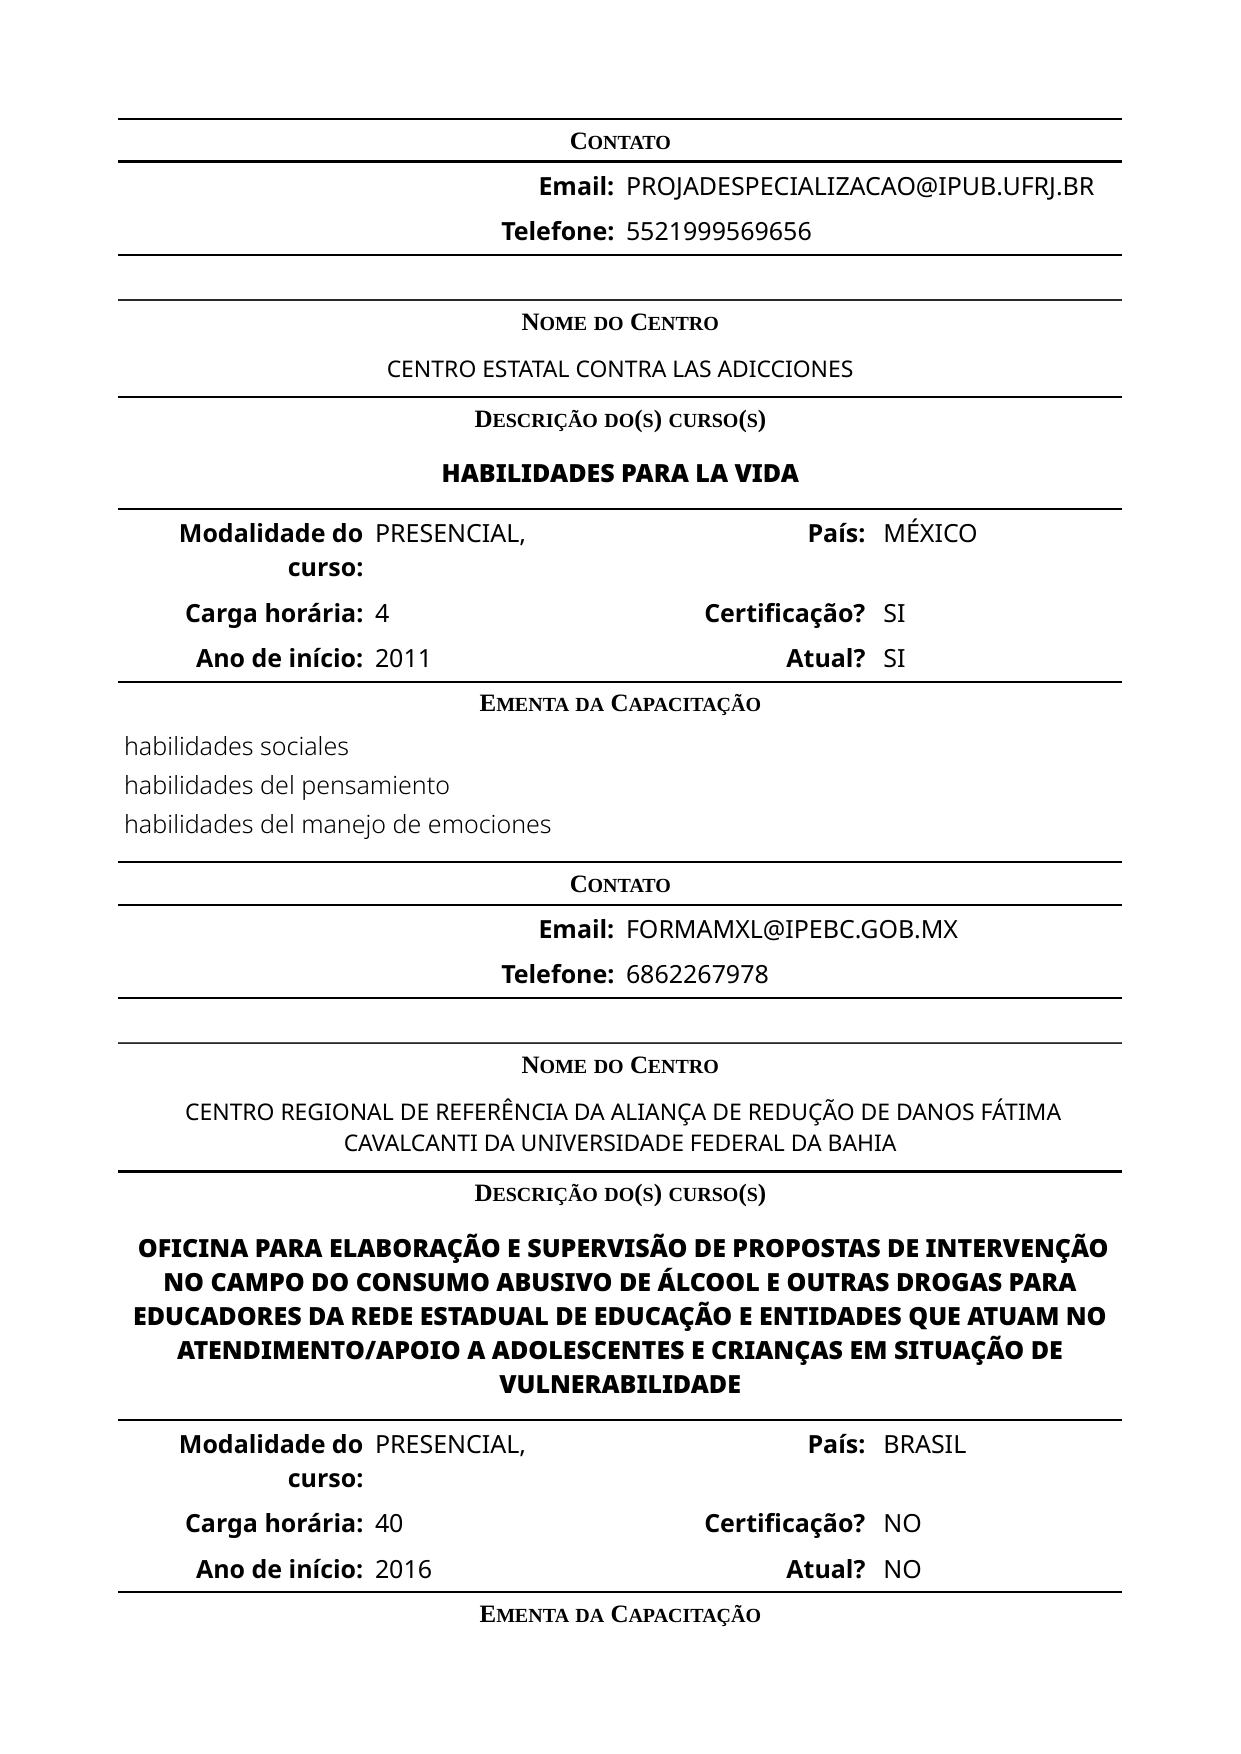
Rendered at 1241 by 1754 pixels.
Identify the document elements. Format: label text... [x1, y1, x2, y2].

table_cell NO [871, 1546, 1122, 1591]
table_cell Atual? [620, 635, 871, 681]
table_cell FORMAMXL@IPEBC.GOB.MX [620, 906, 1122, 951]
table_cell MÉXICO [871, 510, 1122, 589]
table_cell 4 [369, 590, 620, 635]
table_cell Carga horária: [118, 1500, 369, 1546]
table_cell Email: [118, 163, 620, 208]
table_cell Descrição do(s) curso(s) [118, 1173, 1122, 1213]
table_cell Modalidade do curso: [118, 510, 369, 589]
table_cell Modalidade do curso: [118, 1421, 369, 1500]
table_header Nome do Centro [118, 1045, 1122, 1084]
table_cell CENTRO ESTATAL CONTRA LAS ADICCIONES [118, 341, 1122, 396]
table_cell Email: [118, 906, 620, 951]
table_cell 2016 [369, 1546, 620, 1591]
table_cell PRESENCIAL, [369, 510, 620, 589]
table_cell Contato [118, 120, 1122, 160]
table_cell Descrição do(s) curso(s) [118, 398, 1122, 438]
table_cell Atual? [620, 1546, 871, 1591]
table_cell Ano de início: [118, 1546, 369, 1591]
table_cell 5521999569656 [620, 208, 1122, 253]
table_cell SI [871, 635, 1122, 681]
table_cell NO [871, 1500, 1122, 1546]
table_cell PROJADESPECIALIZACAO@IPUB.UFRJ.BR [620, 163, 1122, 208]
table_cell Telefone: [118, 951, 620, 997]
table_cell Carga horária: [118, 590, 369, 635]
table_cell PRESENCIAL, [369, 1421, 620, 1500]
table_header Nome do Centro [118, 302, 1122, 341]
table_cell Certificação? [620, 590, 871, 635]
table_cell HABILIDADES PARA LA VIDA [118, 438, 1122, 508]
table_cell SI [871, 590, 1122, 635]
table_cell Certificação? [620, 1500, 871, 1546]
table_cell OFICINA PARA ELABORAÇÃO E SUPERVISÃO DE PROPOSTAS DE INTERVENÇÃO NO CAMPO DO CONSUMO ABUSIVO DE ÁLCOOL E OUTRAS DROGAS PARA EDUCADORES DA REDE ESTADUAL DE EDUCAÇÃO E ENTIDADES QUE ATUAM NO ATENDIMENTO/APOIO A ADOLESCENTES E CRIANÇAS EM SITUAÇÃO DE VULNERABILIDADE [118, 1213, 1122, 1418]
table_cell País: [620, 510, 871, 589]
table_cell Ementa da Capacitação [118, 683, 1122, 723]
table_cell País: [620, 1421, 871, 1500]
table_cell Ano de início: [118, 635, 369, 681]
table_cell 40 [369, 1500, 620, 1546]
table_cell 2011 [369, 635, 620, 681]
table_cell Contato [118, 863, 1122, 903]
table_cell Telefone: [118, 208, 620, 253]
table_cell HABILIDADES SOCIALES HABILIDADES DEL PENSAMIENTO HABILIDADES DEL MANEJO DE EMOCIONES [118, 723, 1122, 861]
table_cell Ementa da Capacitação [118, 1593, 1122, 1633]
table_cell 6862267978 [620, 951, 1122, 997]
table_cell CENTRO REGIONAL DE REFERÊNCIA DA ALIANÇA DE REDUÇÃO DE DANOS FÁTIMA CAVALCANTI DA UNIVERSIDADE FEDERAL DA BAHIA [118, 1084, 1122, 1170]
table_cell BRASIL [871, 1421, 1122, 1500]
